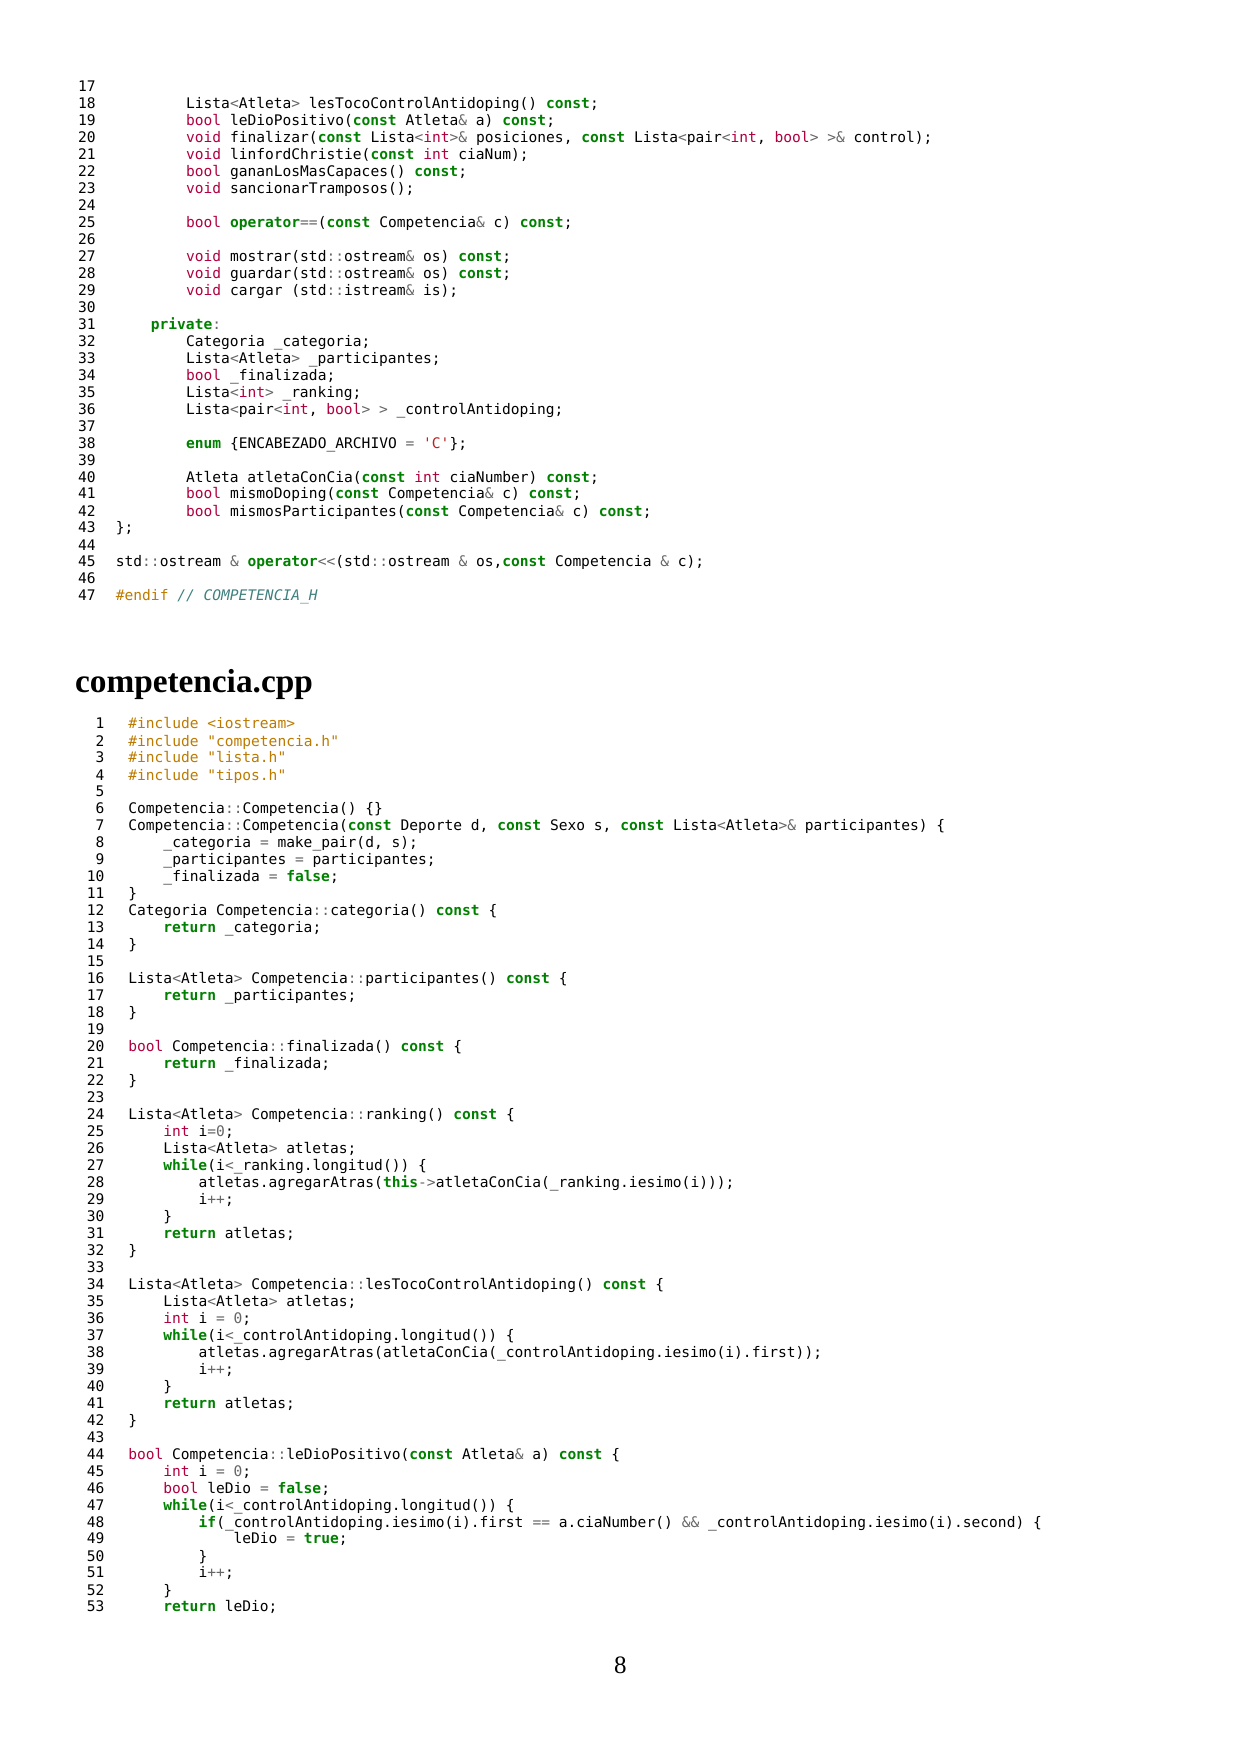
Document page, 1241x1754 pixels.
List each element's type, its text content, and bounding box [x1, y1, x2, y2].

table_header Lista<Atleta> lesTocoControlAntidoping() const; bool leDioPositivo(const Atleta& a) const; void finalizar(const Lista<int>& posiciones, const Lista<pair<int, bool> >& control); void linfordChristie(const int ciaNum); bool gananLosMasCapaces() const; void sancionarTramposos(); bool operator==(const Competencia& c) const; void mostrar(std::ostream& os) const; void guardar(std::ostream& os) const; void cargar (std::istream& is); private: Categoria _categoria; Lista<Atleta> _participantes; bool _finalizada; Lista<int> _ranking; Lista<pair<int, bool> > _controlAntidoping; enum {ENCABEZADO_ARCHIVO = 'C'}; Atleta atletaConCia(const int ciaNumber) const; bool mismoDoping(const Competencia& c) const; bool mismosParticipantes(const Competencia& c) const; }; std::ostream & operator<<(std::ostream & os,const Competencia & c); #endif // COMPETENCIA_H [113, 75, 1240, 637]
table_header 17 18 19 20 21 22 23 24 25 26 27 28 29 30 31 32 33 34 35 36 37 38 39 40 41 42 43 44 45 46 47 [75, 75, 113, 637]
table_header 1 2 3 4 5 6 7 8 9 10 11 12 13 14 15 16 17 18 19 20 21 22 23 24 25 26 27 28 29 30 31 32 33 34 35 36 37 38 39 40 41 42 43 44 45 46 47 48 49 50 51 52 53 [75, 713, 125, 1618]
table_header #include <iostream> #include "competencia.h" #include "lista.h" #include "tipos.h" Competencia::Competencia() {} Competencia::Competencia(const Deporte d, const Sexo s, const Lista<Atleta>& participantes) { _categoria = make_pair(d, s); _participantes = participantes; _finalizada = false; } Categoria Competencia::categoria() const { return _categoria; } Lista<Atleta> Competencia::participantes() const { return _participantes; } bool Competencia::finalizada() const { return _finalizada; } Lista<Atleta> Competencia::ranking() const { int i=0; Lista<Atleta> atletas; while(i<_ranking.longitud()) { atletas.agregarAtras(this->atletaConCia(_ranking.iesimo(i))); i++; } return atletas; } Lista<Atleta> Competencia::lesTocoControlAntidoping() const { Lista<Atleta> atletas; int i = 0; while(i<_controlAntidoping.longitud()) { atletas.agregarAtras(atletaConCia(_controlAntidoping.iesimo(i).first)); i++; } return atletas; } bool Competencia::leDioPositivo(const Atleta& a) const { int i = 0; bool leDio = false; while(i<_controlAntidoping.longitud()) { if(_controlAntidoping.iesimo(i).first == a.ciaNumber() && _controlAntidoping.iesimo(i).second) { leDio = true; } i++; } return leDio; [125, 713, 1240, 1618]
subtitle competencia.cpp [75, 662, 1165, 700]
